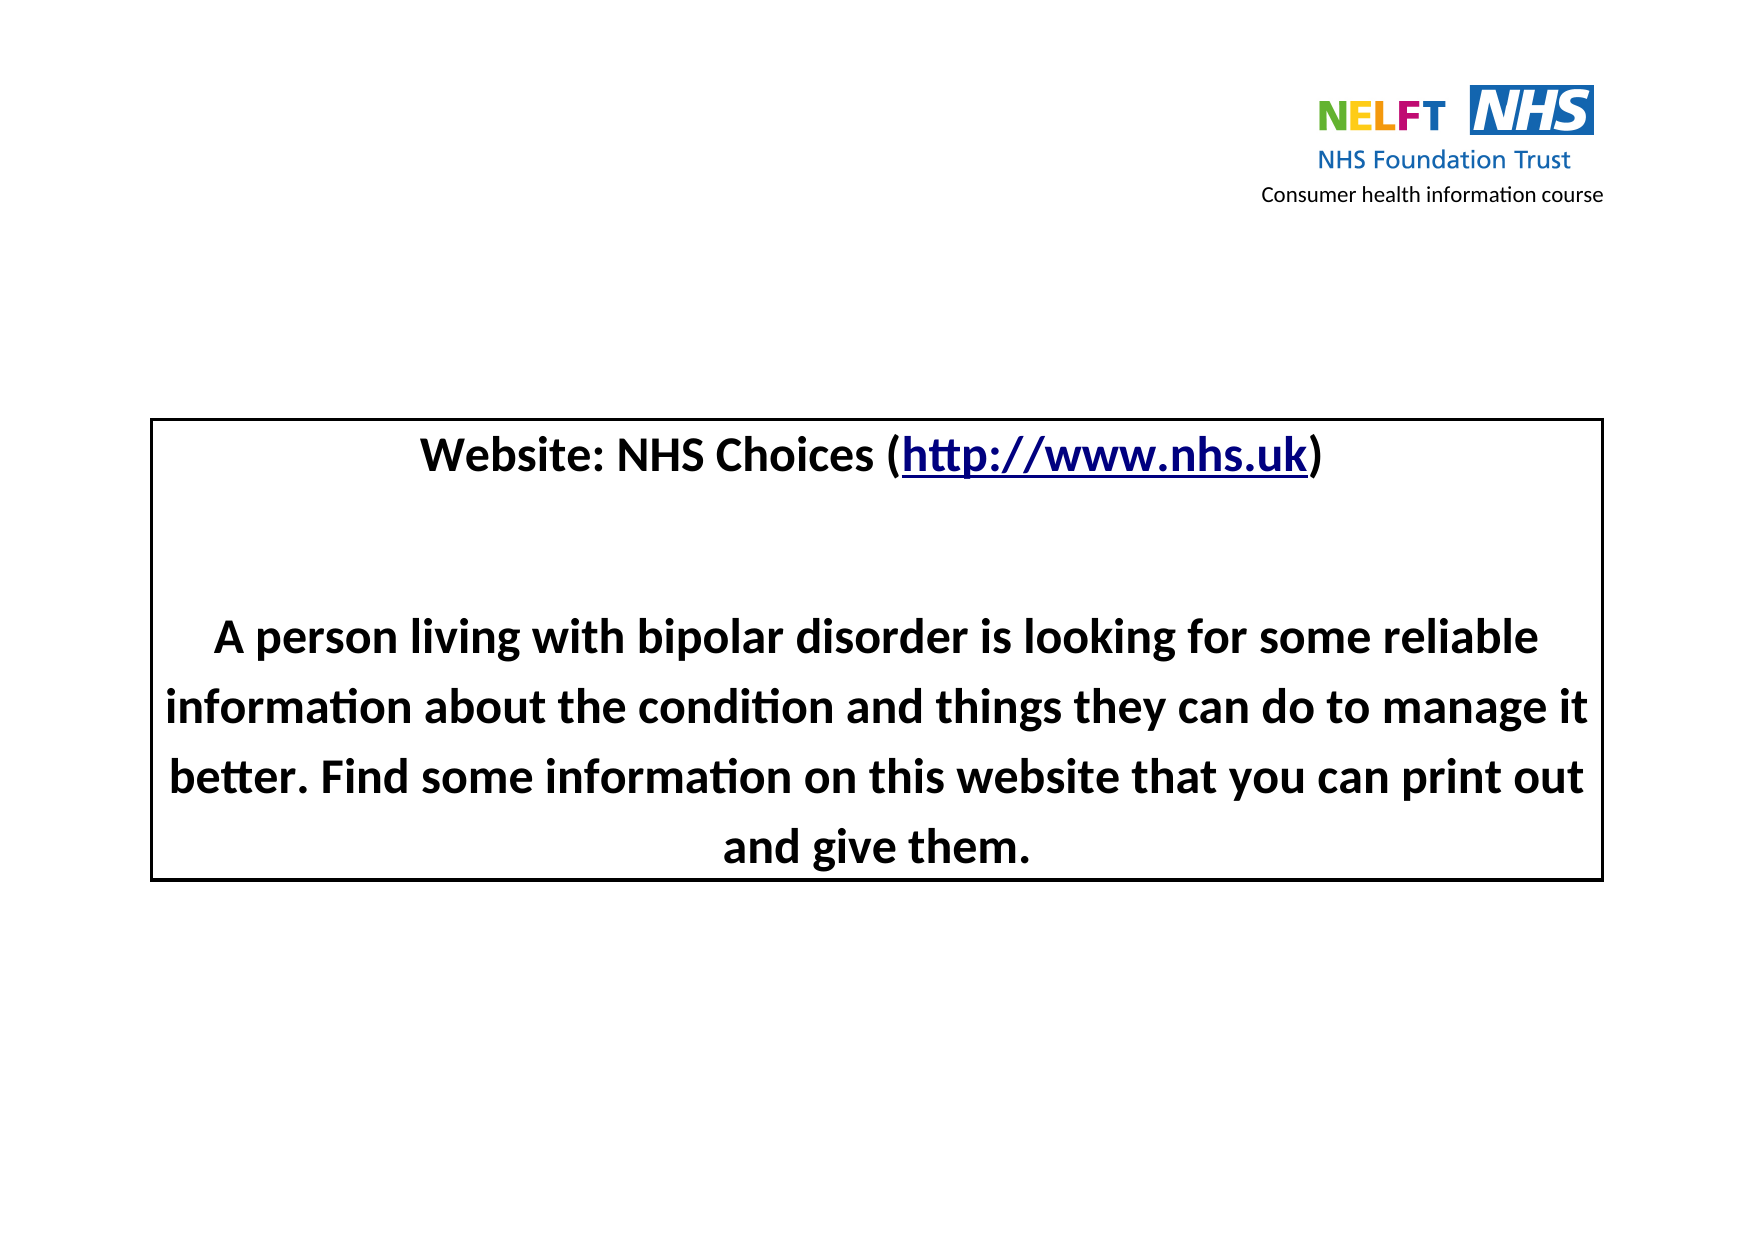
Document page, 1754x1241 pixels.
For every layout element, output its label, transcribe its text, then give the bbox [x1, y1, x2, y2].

text A person living with bipolar disorder is looking for some reliable information about the condition and things they can do to manage it better. Find some information on this website that you can print out and give them. [153, 600, 1601, 878]
text Website: NHS Choices (http://www.nhs.uk) [153, 421, 1601, 484]
